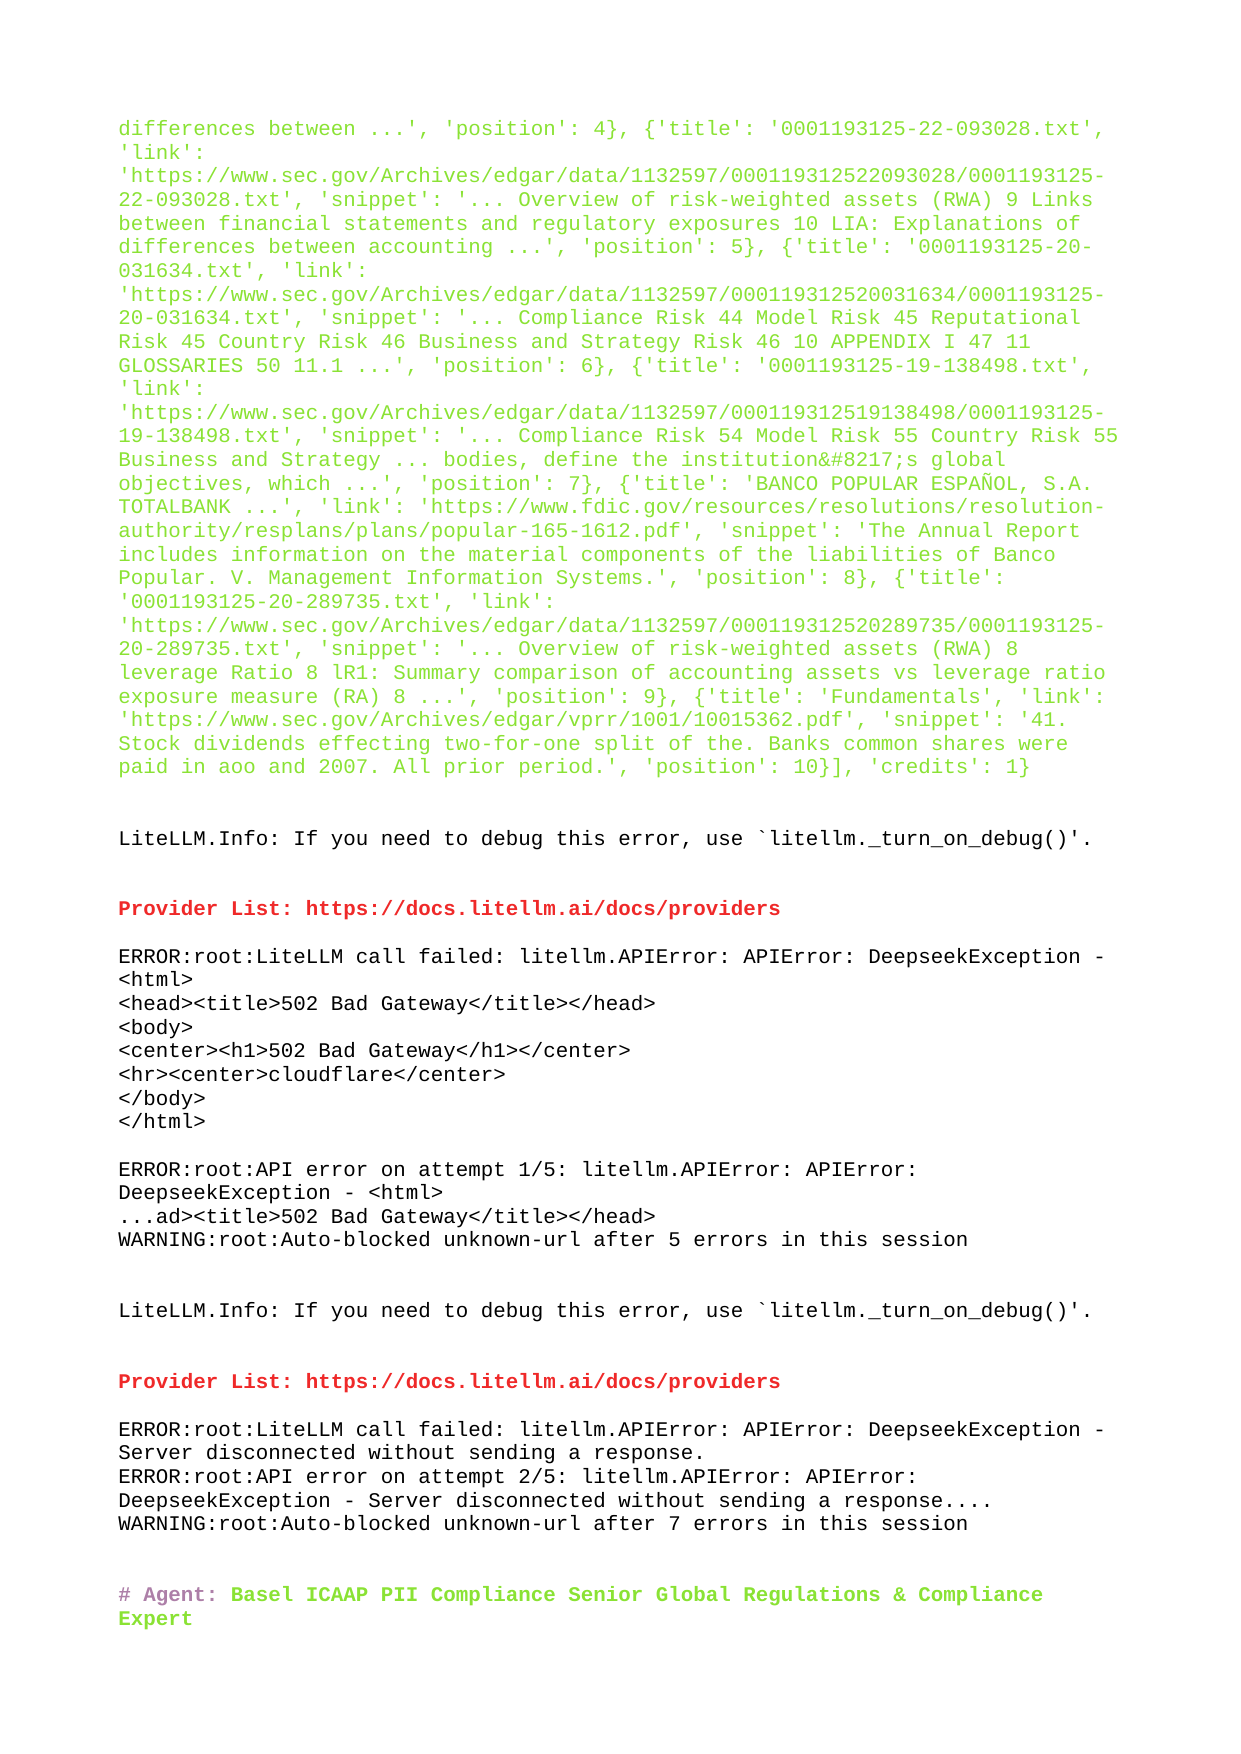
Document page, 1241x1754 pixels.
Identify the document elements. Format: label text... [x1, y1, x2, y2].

text <head><title>502 Bad Gateway</title></head> [118, 993, 1122, 1017]
text <hr><center>cloudflare</center> [118, 1064, 1122, 1088]
text </html> [118, 1111, 1122, 1135]
text ERROR:root:LiteLLM call failed: litellm.APIError: APIError: DeepseekException - <html> [118, 946, 1122, 993]
text <center><h1>502 Bad Gateway</h1></center> [118, 1040, 1122, 1064]
text Provider List: https://docs.litellm.ai/docs/providers [118, 1371, 1122, 1395]
text LiteLLM.Info: If you need to debug this error, use `litellm._turn_on_debug()'. [118, 1300, 1122, 1324]
text ERROR:root:LiteLLM call failed: litellm.APIError: APIError: DeepseekException - Server disconnected without sending a response. [118, 1419, 1122, 1466]
text ERROR:root:API error on attempt 1/5: litellm.APIError: APIError: DeepseekException - <html> [118, 1158, 1122, 1206]
text LiteLLM.Info: If you need to debug this error, use `litellm._turn_on_debug()'. [118, 827, 1122, 851]
text # Agent: Basel ICAAP PII Compliance Senior Global Regulations & Compliance Expert [118, 1584, 1122, 1631]
text </body> [118, 1088, 1122, 1111]
text differences between ...', 'position': 4}, {'title': '0001193125-22-093028.txt', 'link': 'https://www.sec.gov/Archives/edgar/data/1132597/000119312522093028/0001193125-22-093028.txt', 'snippet': '... Overview of risk-weighted assets (RWA) 9 Links between financial statements and regulatory exposures 10 LIA: Explanations of differences between accounting ...', 'position': 5}, {'title': '0001193125-20-031634.txt', 'link': 'https://www.sec.gov/Archives/edgar/data/1132597/000119312520031634/0001193125-20-031634.txt', 'snippet': '... Compliance Risk 44 Model Risk 45 Reputational Risk 45 Country Risk 46 Business and Strategy Risk 46 10 APPENDIX I 47 11 GLOSSARIES 50 11.1 ...', 'position': 6}, {'title': '0001193125-19-138498.txt', 'link': 'https://www.sec.gov/Archives/edgar/data/1132597/000119312519138498/0001193125-19-138498.txt', 'snippet': '... Compliance Risk 54 Model Risk 55 Country Risk 55 Business and Strategy ... bodies, define the institution&#8217;s global objectives, which ...', 'position': 7}, {'title': 'BANCO POPULAR ESPAÑOL, S.A. TOTALBANK ...', 'link': 'https://www.fdic.gov/resources/resolutions/resolution-authority/resplans/plans/popular-165-1612.pdf', 'snippet': 'The Annual Report includes information on the material components of the liabilities of Banco Popular. V. Management Information Systems.', 'position': 8}, {'title': '0001193125-20-289735.txt', 'link': 'https://www.sec.gov/Archives/edgar/data/1132597/000119312520289735/0001193125-20-289735.txt', 'snippet': '... Overview of risk-weighted assets (RWA) 8 leverage Ratio 8 lR1: Summary comparison of accounting assets vs leverage ratio exposure measure (RA) 8 ...', 'position': 9}, {'title': 'Fundamentals', 'link': 'https://www.sec.gov/Archives/edgar/vprr/1001/10015362.pdf', 'snippet': '41. Stock dividends effecting two-for-one split of the. Banks common shares were paid in aoo and 2007. All prior period.', 'position': 10}], 'credits': 1} [118, 118, 1122, 780]
text Provider List: https://docs.litellm.ai/docs/providers [118, 898, 1122, 922]
text <body> [118, 1017, 1122, 1040]
text ERROR:root:API error on attempt 2/5: litellm.APIError: APIError: DeepseekException - Server disconnected without sending a response.... [118, 1466, 1122, 1513]
text ...ad><title>502 Bad Gateway</title></head> [118, 1206, 1122, 1229]
text WARNING:root:Auto-blocked unknown-url after 5 errors in this session [118, 1229, 1122, 1253]
text WARNING:root:Auto-blocked unknown-url after 7 errors in this session [118, 1513, 1122, 1537]
